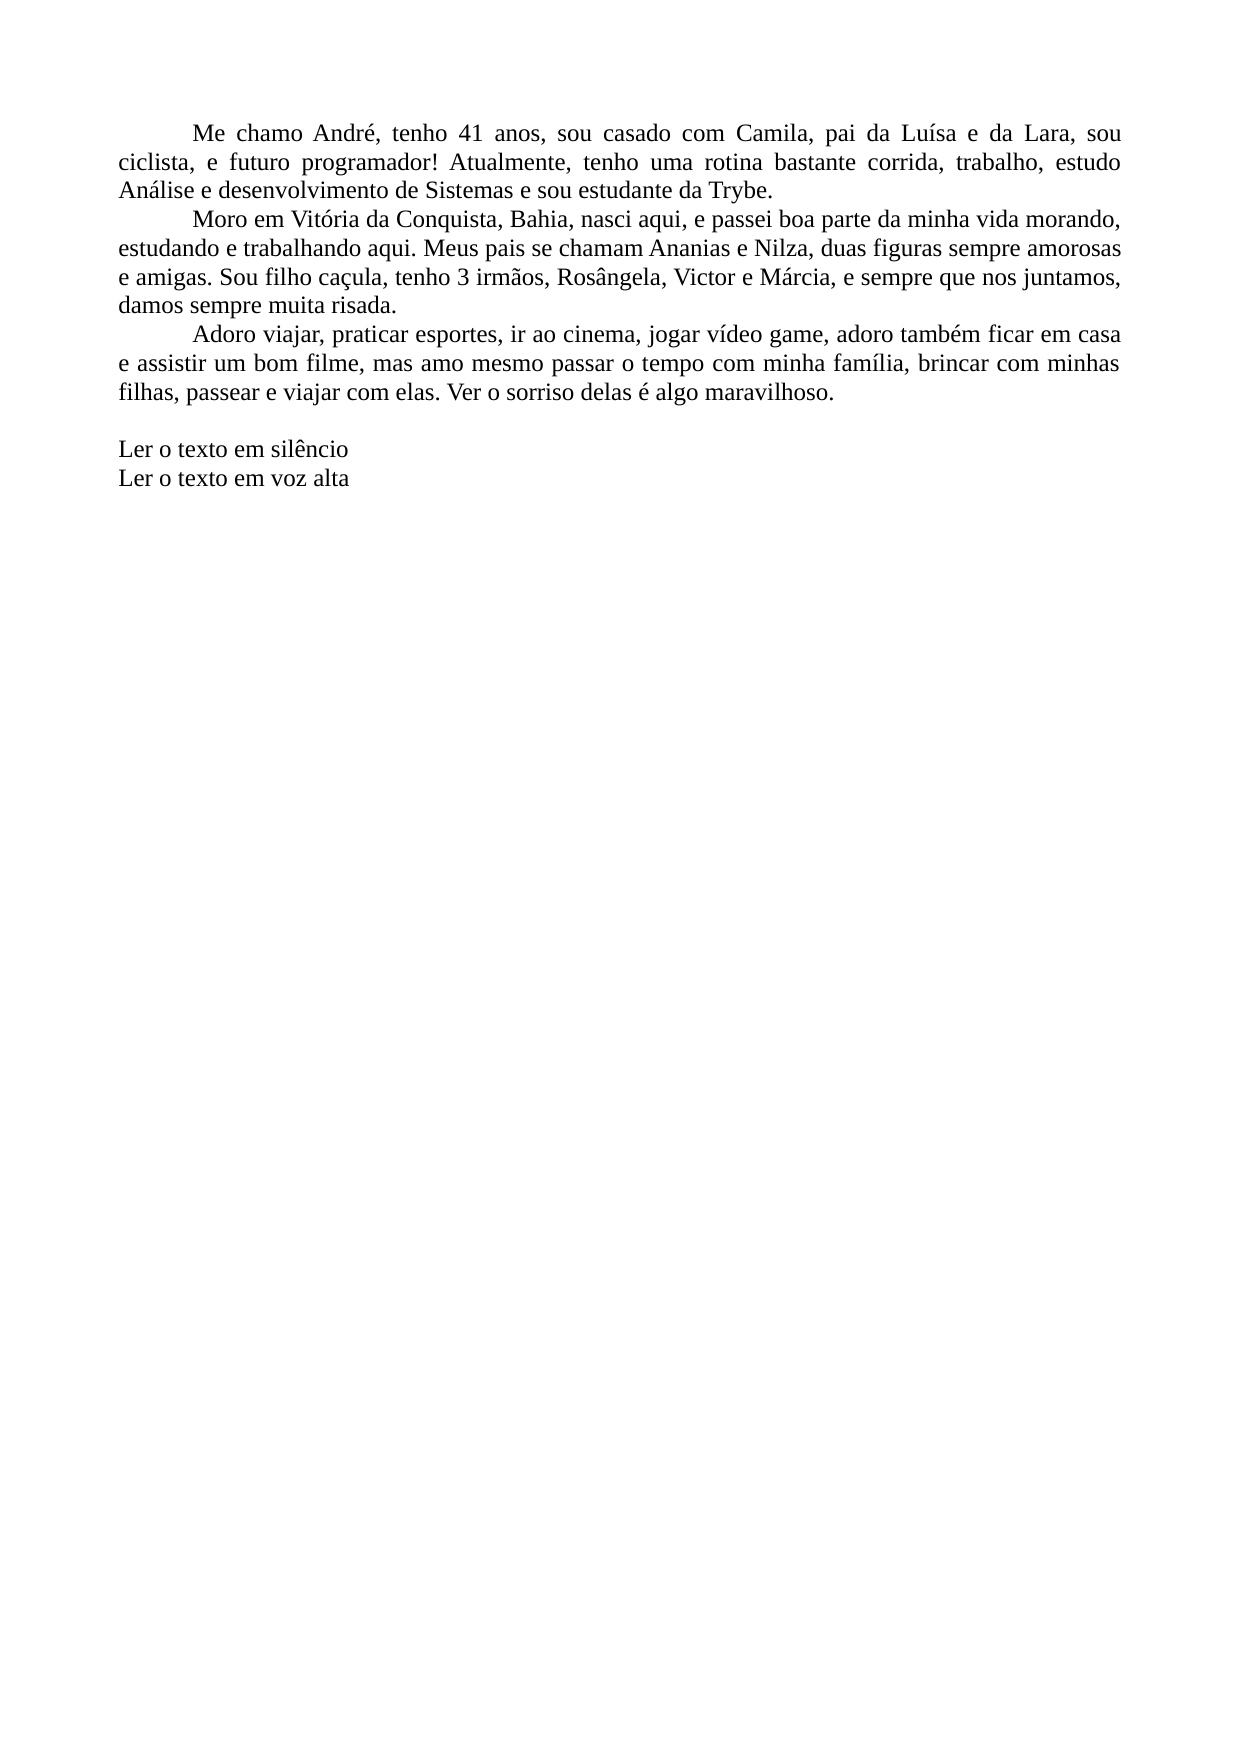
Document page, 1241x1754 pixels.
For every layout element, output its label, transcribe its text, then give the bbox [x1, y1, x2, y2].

text Me chamo André, tenho 41 anos, sou casado com Camila, pai da Luísa e da Lara, sou ciclista, e futuro programador! Atualmente, tenho uma rotina bastante corrida, trabalho, estudo Análise e desenvolvimento de Sistemas e sou estudante da Trybe. [118, 118, 1122, 204]
text Ler o texto em voz alta [118, 463, 1122, 492]
text Ler o texto em silêncio [118, 434, 1122, 463]
text Adoro viajar, praticar esportes, ir ao cinema, jogar vídeo game, adoro também ficar em casa e assistir um bom filme, mas amo mesmo passar o tempo com minha família, brincar com minhas filhas, passear e viajar com elas. Ver o sorriso delas é algo maravilhoso. [118, 319, 1122, 406]
text Moro em Vitória da Conquista, Bahia, nasci aqui, e passei boa parte da minha vida morando, estudando e trabalhando aqui. Meus pais se chamam Ananias e Nilza, duas figuras sempre amorosas e amigas. Sou filho caçula, tenho 3 irmãos, Rosângela, Victor e Márcia, e sempre que nos juntamos, damos sempre muita risada. [118, 204, 1122, 319]
